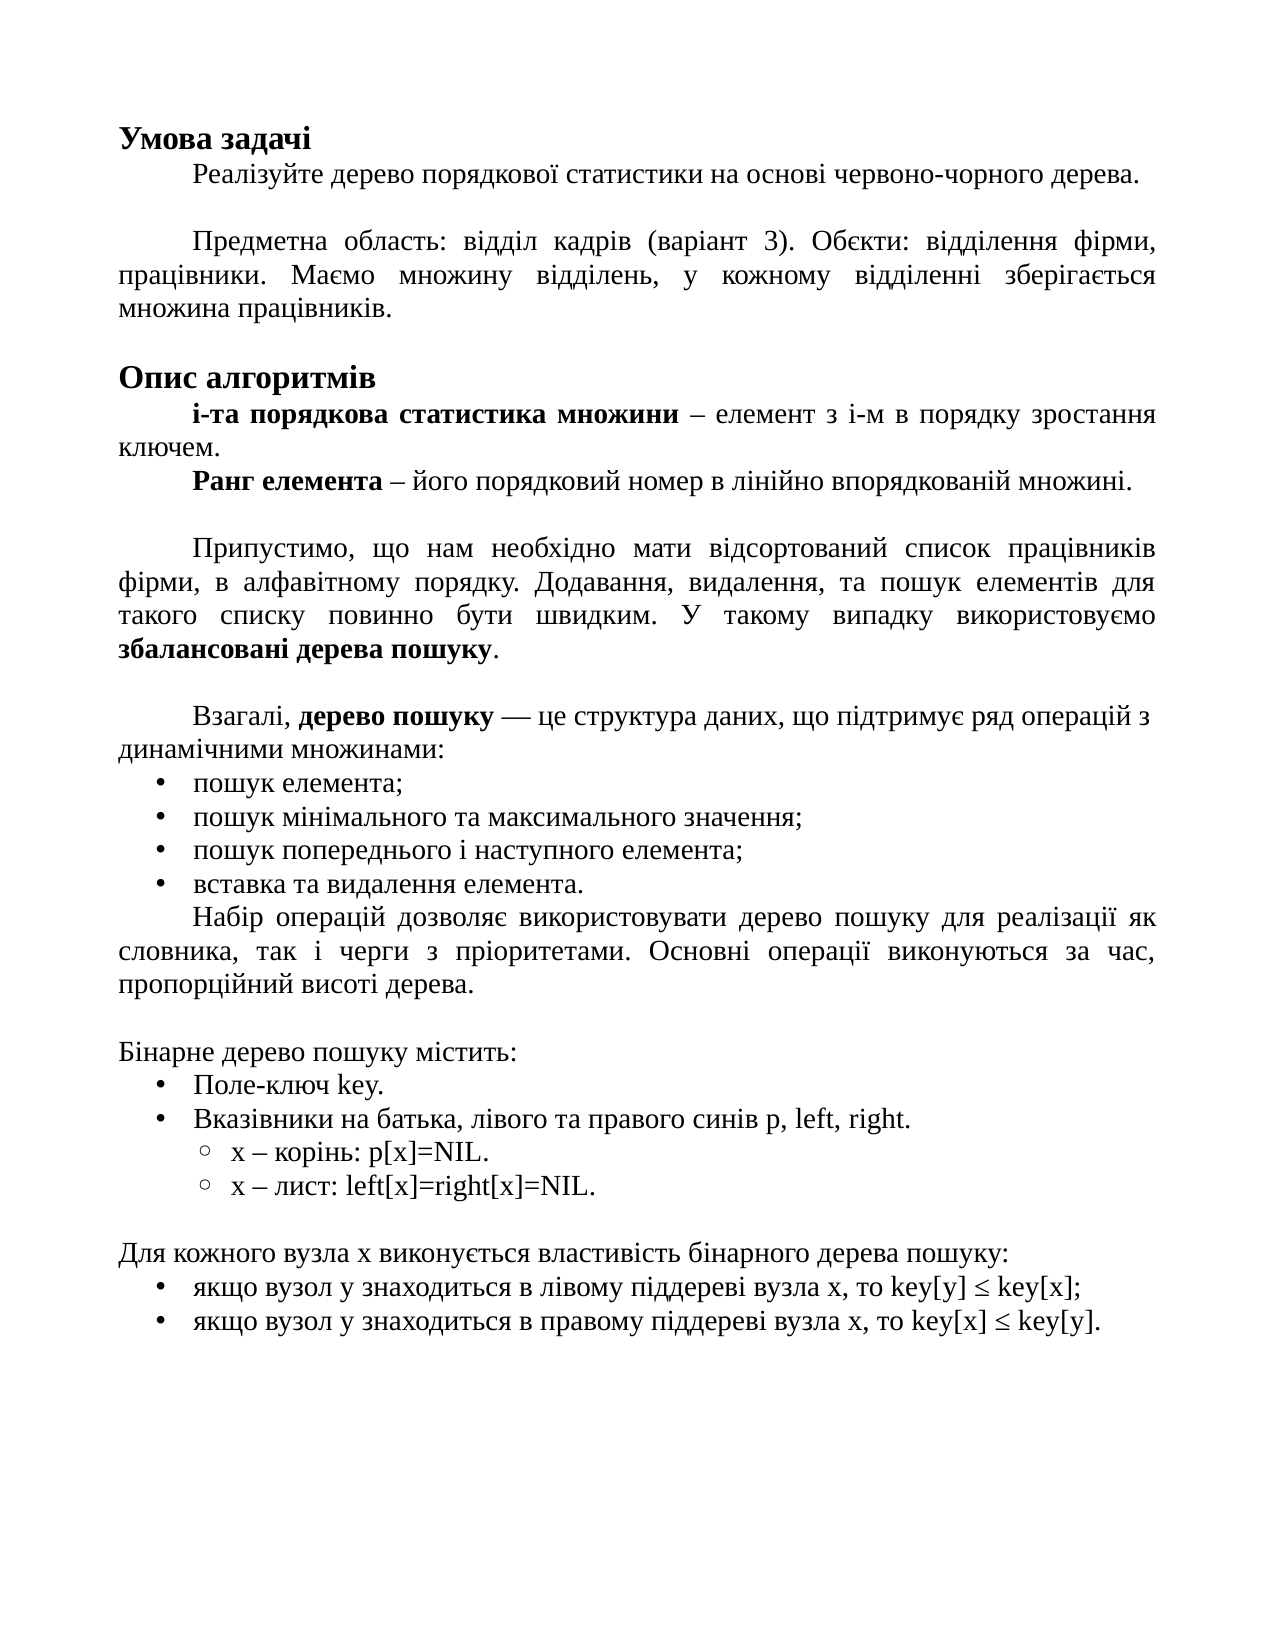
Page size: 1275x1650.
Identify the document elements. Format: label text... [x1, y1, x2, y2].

list пошук мінімального та максимального значення; [156, 799, 1157, 832]
list Поле-ключ key. [156, 1067, 1157, 1101]
text Ранг елемента – його порядковий номер в лінійно впорядкованій множині. [118, 463, 1157, 497]
text Умова задачі [118, 118, 1157, 156]
list якщо вузол y знаходиться в правому піддереві вузла x, то key[x] ≤ key[y]. [156, 1303, 1157, 1336]
list вставка та видалення елемента. [156, 866, 1157, 899]
list пошук попереднього і наступного елемента; [156, 832, 1157, 866]
text Опис алгоритмів [118, 358, 1157, 396]
text Припустимо, що нам необхідно мати відсортований список працівників фірми, в алфавітному порядку. Додавання, видалення, та пошук елементів для такого списку повинно бути швидким. У такому випадку використовуємо збалансовані дерева пошуку. [118, 530, 1157, 664]
list x – лист: left[x]=right[x]=NIL. [193, 1168, 1157, 1202]
list Вказівники на батька, лівого та правого синів p, left, right. [156, 1101, 1157, 1134]
text динамічними множинами: [118, 731, 1157, 765]
text Бінарне дерево пошуку містить: [118, 1034, 1157, 1067]
text Реалізуйте дерево порядкової статистики на основі червоно-чорного дерева. [118, 156, 1157, 190]
list якщо вузол y знаходиться в лівому піддереві вузла x, то key[y] ≤ key[x]; [156, 1269, 1157, 1303]
text i-та порядкова статистика множини – елемент з i-м в порядку зростання ключем. [118, 396, 1157, 463]
list пошук елемента; [156, 765, 1157, 799]
text Набір операцій дозволяє використовувати дерево пошуку для реалізації як словника, так і черги з пріоритетами. Основні операції виконуються за час, пропорційний висоті дерева. [118, 899, 1157, 1000]
text Для кожного вузла x виконується властивість бінарного дерева пошуку: [118, 1235, 1157, 1269]
list x – корінь: p[x]=NIL. [193, 1134, 1157, 1168]
text Предметна область: відділ кадрів (варіант 3). Обєкти: відділення фірми, працівники. Маємо множину відділень, у кожному відділенні зберігається множина працівників. [118, 223, 1157, 324]
text Взагалі, дерево пошуку — це структура даних, що підтримує ряд операцій з [118, 698, 1157, 731]
